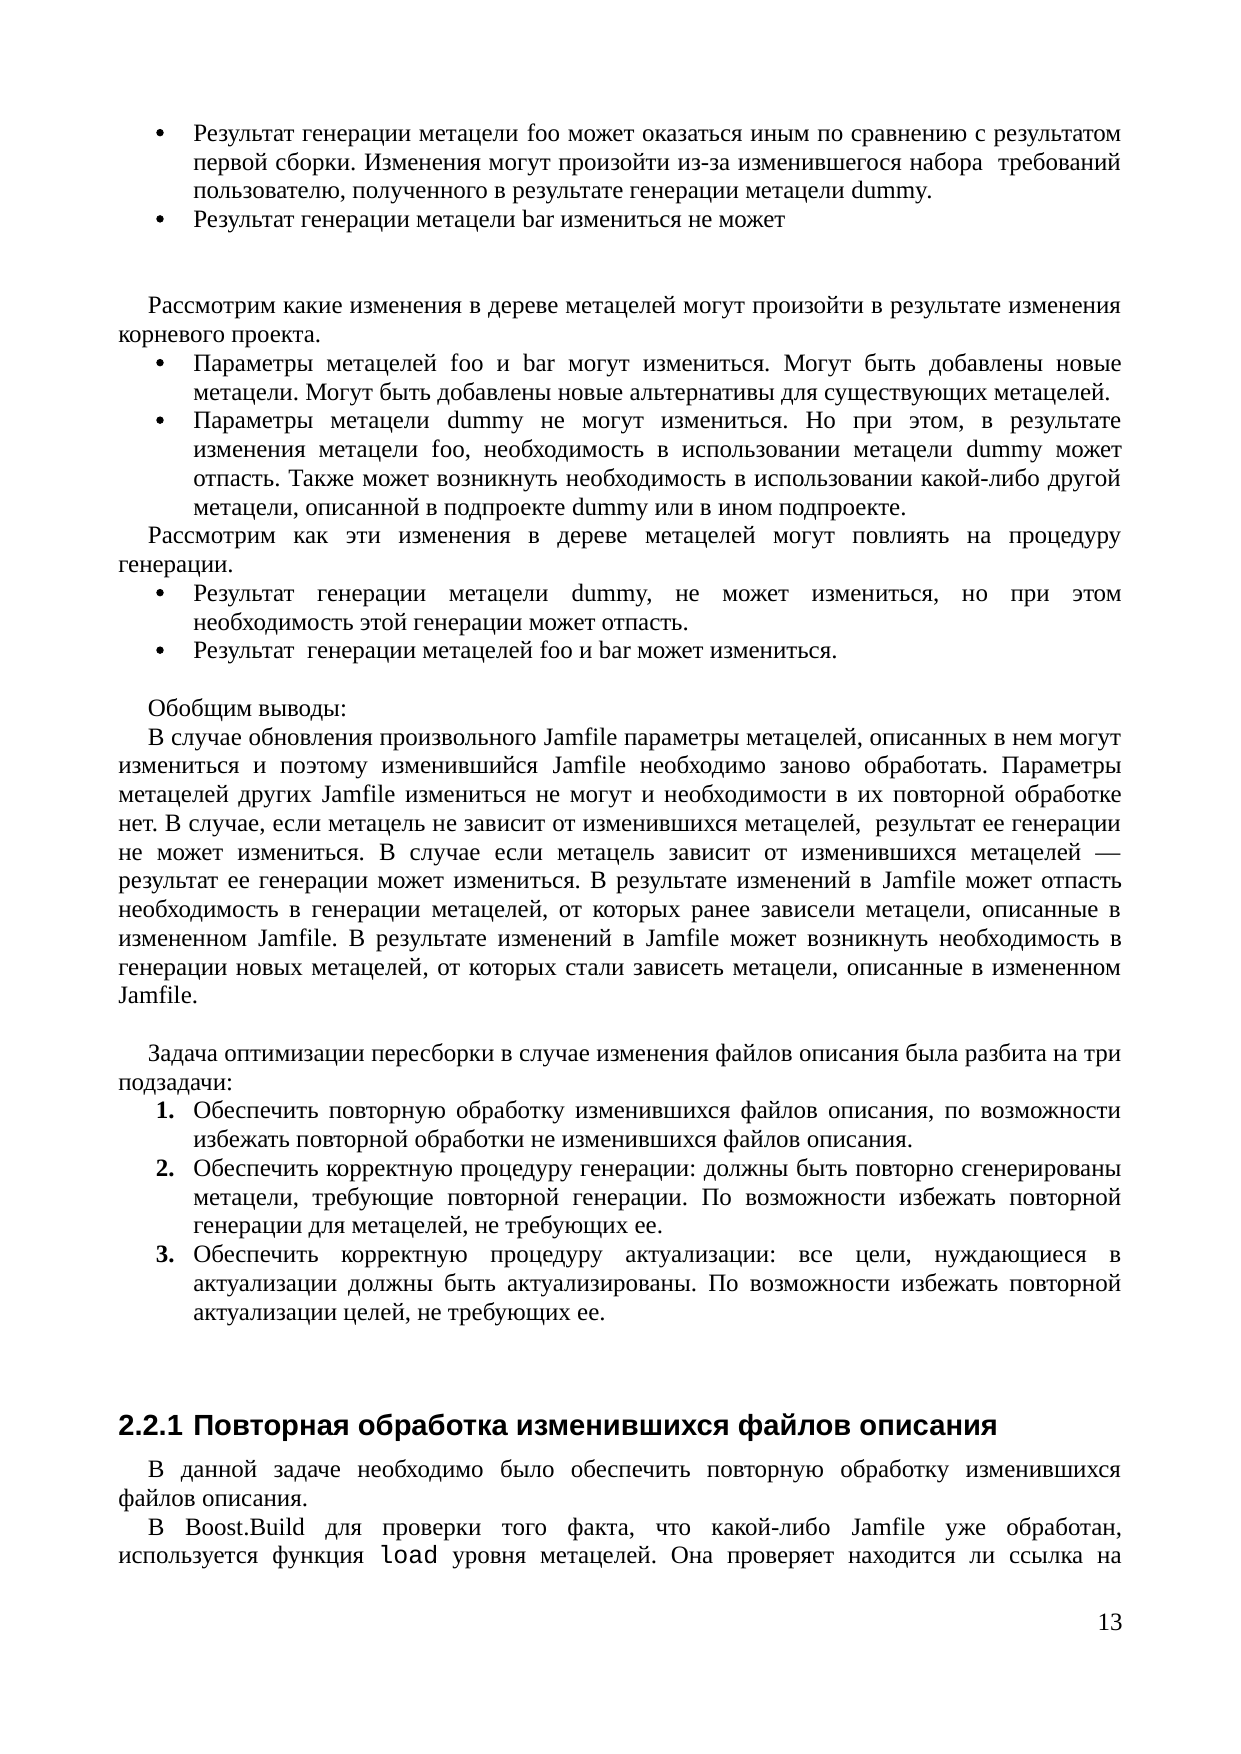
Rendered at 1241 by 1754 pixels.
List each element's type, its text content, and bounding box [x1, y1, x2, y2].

subtitle Повторная обработка изменившихся файлов описания [118, 1408, 1122, 1442]
text В данной задаче необходимо было обеспечить повторную обработку изменившихся файлов описания. [118, 1454, 1122, 1512]
text Задача оптимизации пересборки в случае изменения файлов описания была разбита на три подзадачи: [118, 1038, 1122, 1096]
list Обеспечить корректную процедуру генерации: должны быть повторно сгенерированы метацели, требующие повторной генерации. По возможности избежать повторной генерации для метацелей, не требующих ее. [156, 1153, 1122, 1239]
list Обеспечить повторную обработку изменившихся файлов описания, по возможности избежать повторной обработки не изменившихся файлов описания. [156, 1096, 1122, 1153]
text Обобщим выводы: [118, 693, 1122, 722]
text В случае обновления произвольного Jamfile параметры метацелей, описанных в нем могут измениться и поэтому изменившийся Jamfile необходимо заново обработать. Параметры метацелей других Jamfile измениться не могут и необходимости в их повторной обработке нет. В случае, если метацель не зависит от изменившихся метацелей, результат ее генерации не может измениться. В случае если метацель зависит от изменившихся метацелей — результат ее генерации может измениться. В результате изменений в Jamfile может отпасть необходимость в генерации метацелей, от которых ранее зависели метацели, описанные в измененном Jamfile. В результате изменений в Jamfile может возникнуть необходимость в генерации новых метацелей, от которых стали зависеть метацели, описанные в измененном Jamfile. [118, 722, 1122, 1009]
text Рассмотрим какие изменения в дереве метацелей могут произойти в результате изменения корневого проекта. [118, 291, 1122, 348]
list Обеспечить корректную процедуру актуализации: все цели, нуждающиеся в актуализации должны быть актуализированы. По возможности избежать повторной актуализации целей, не требующих ее. [156, 1239, 1122, 1326]
list Результат генерации метацели dummy, не может измениться, но при этом необходимость этой генерации может отпасть. [156, 578, 1122, 636]
list Параметры метацели dummy не могут измениться. Но при этом, в результате изменения метацели foo, необходимость в использовании метацели dummy может отпасть. Также может возникнуть необходимость в использовании какой-либо другой метацели, описанной в подпроекте dummy или в ином подпроекте. [156, 406, 1122, 521]
list Результат генерации метацели foo может оказаться иным по сравнению с результатом первой сборки. Изменения могут произойти из-за изменившегося набора требований пользователю, полученного в результате генерации метацели dummy. [156, 118, 1122, 204]
text Рассмотрим как эти изменения в дереве метацелей могут повлиять на процедуру генерации. [118, 521, 1122, 578]
list Результат генерации метацелей foo и bar может измениться. [156, 636, 1122, 664]
list Результат генерации метацели bar измениться не может [156, 204, 1122, 233]
list Параметры метацелей foo и bar могут измениться. Могут быть добавлены новые метацели. Могут быть добавлены новые альтернативы для существующих метацелей. [156, 348, 1122, 406]
text В Boost.Build для проверки того факта, что какой-либо Jamfile уже обработан, используется функция load уровня метацелей. Она проверяет находится ли ссылка на [118, 1512, 1122, 1571]
